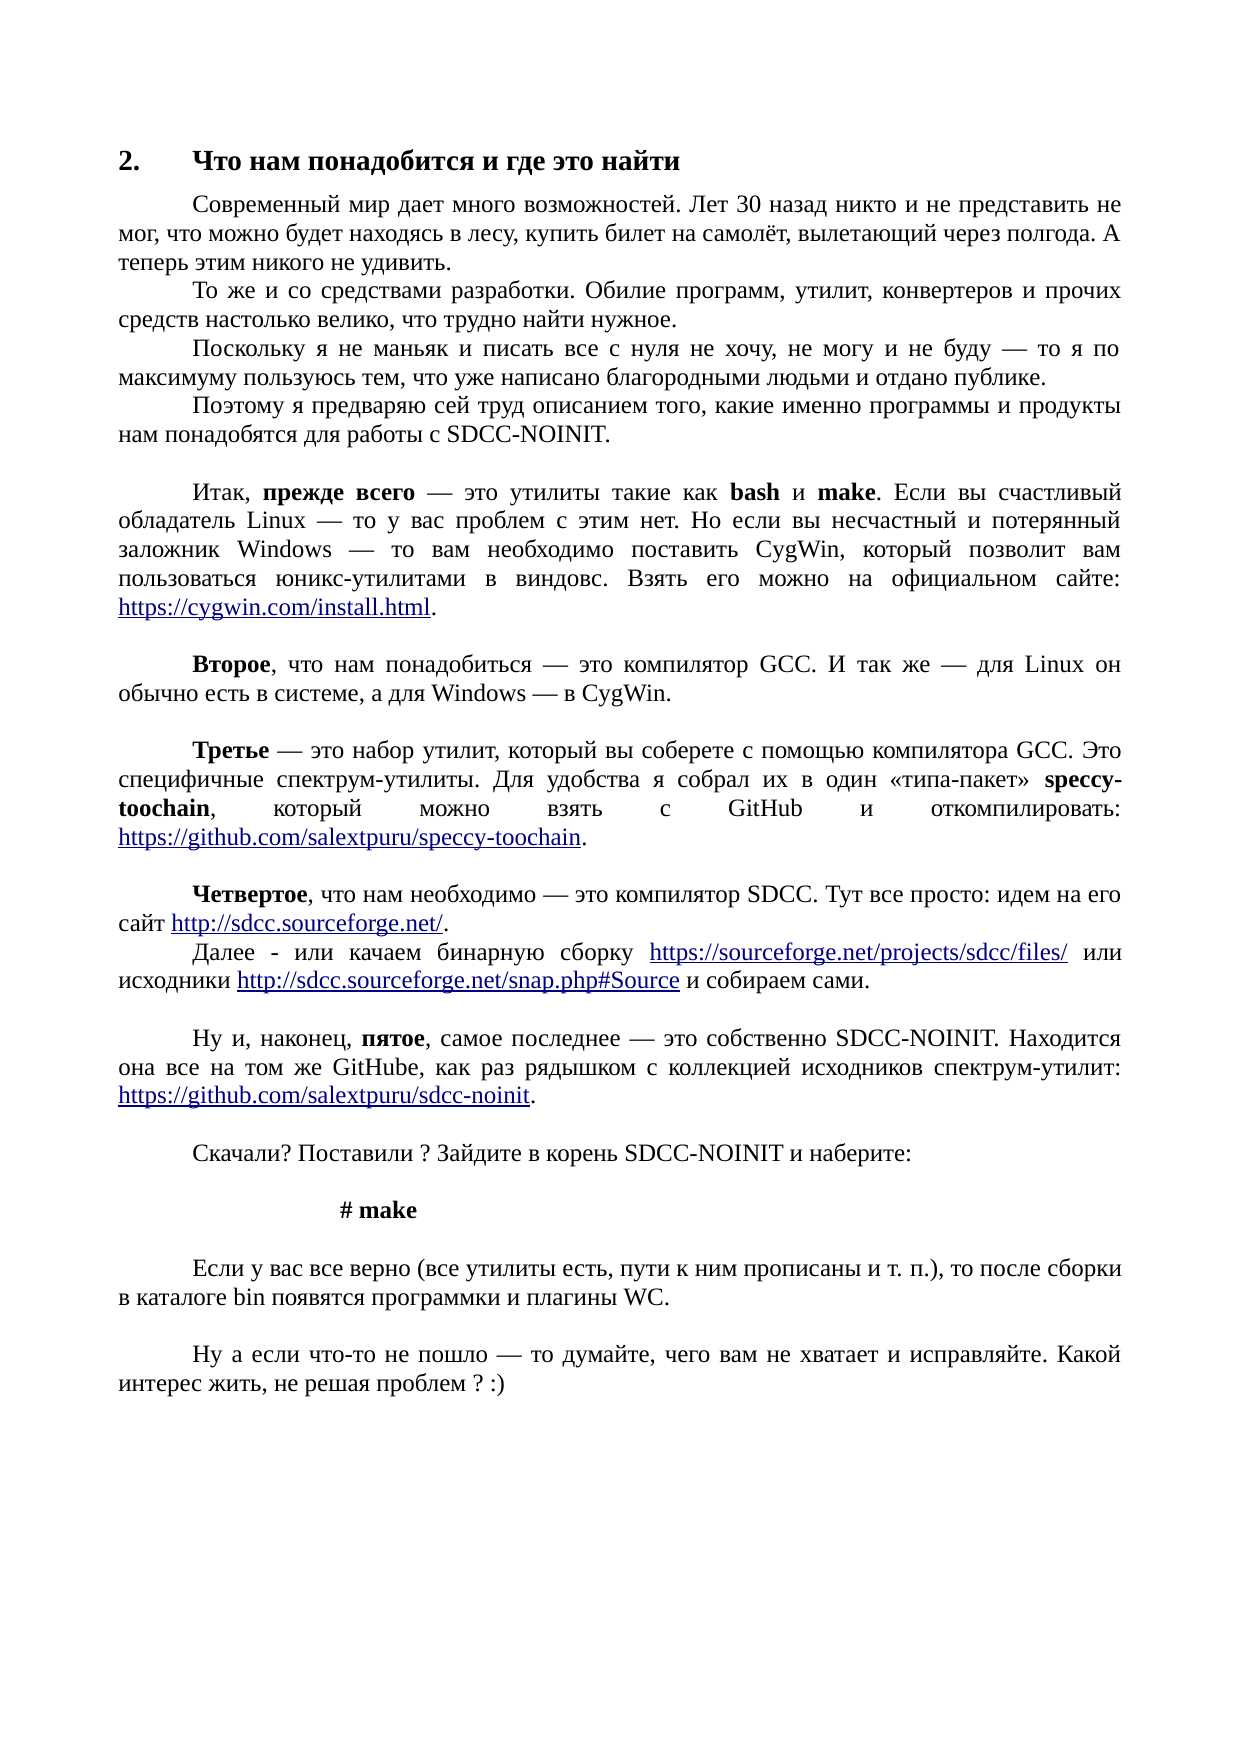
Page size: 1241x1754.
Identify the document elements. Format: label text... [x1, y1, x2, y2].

text Четвертое, что нам необходимо — это компилятор SDCC. Тут все просто: идем на его сайт http://sdcc.sourceforge.net/. [118, 879, 1122, 937]
subtitle Что нам понадобится и где это найти [118, 143, 1122, 177]
text То же и со средствами разработки. Обилие программ, утилит, конвертеров и прочих средств настолько велико, что трудно найти нужное. [118, 275, 1122, 333]
text Второе, что нам понадобиться — это компилятор GCC. И так же — для Linux он обычно есть в системе, а для Windows — в CygWin. [118, 649, 1122, 707]
text Поэтому я предваряю сей труд описанием того, какие именно программы и продукты нам понадобятся для работы с SDCC-NOINIT. [118, 390, 1122, 448]
text Поскольку я не маньяк и писать все с нуля не хочу, не могу и не буду — то я по максимуму пользуюсь тем, что уже написано благородными людьми и отдано публике. [118, 333, 1122, 390]
text Ну и, наконец, пятое, самое последнее — это собственно SDCC-NOINIT. Находится она все на том же GitHube, как раз рядышком с коллекцией исходников спектрум-утилит: https://github.com/salextpuru/sdcc-noinit. [118, 1023, 1122, 1109]
text # make [118, 1195, 1122, 1224]
text Если у вас все верно (все утилиты есть, пути к ним прописаны и т. п.), то после сборки в каталоге bin появятся программки и плагины WC. [118, 1253, 1122, 1310]
text Ну а если что-то не пошло — то думайте, чего вам не хватает и исправляйте. Какой интерес жить, не решая проблем ? :) [118, 1339, 1122, 1397]
text Итак, прежде всего — это утилиты такие как bash и make. Если вы счастливый обладатель Linux — то у вас проблем с этим нет. Но если вы несчастный и потерянный заложник Windows — то вам необходимо поставить CygWin, который позволит вам пользоваться юникс-утилитами в виндовс. Взять его можно на официальном сайте: https://cygwin.com/install.html. [118, 477, 1122, 620]
text Современный мир дает много возможностей. Лет 30 назад никто и не представить не мог, что можно будет находясь в лесу, купить билет на самолёт, вылетающий через полгода. А теперь этим никого не удивить. [118, 189, 1122, 275]
text Скачали? Поставили ? Зайдите в корень SDCC-NOINIT и наберите: [118, 1138, 1122, 1167]
text Далее - или качаем бинарную сборку https://sourceforge.net/projects/sdcc/files/ или исходники http://sdcc.sourceforge.net/snap.php#Source и собираем сами. [118, 937, 1122, 994]
text Третье — это набор утилит, который вы соберете с помощью компилятора GCC. Это специфичные спектрум-утилиты. Для удобства я собрал их в один «типа-пакет» speccy-toochain, который можно взять с GitHub и откомпилировать: https://github.com/salextpuru/speccy-toochain. [118, 735, 1122, 850]
